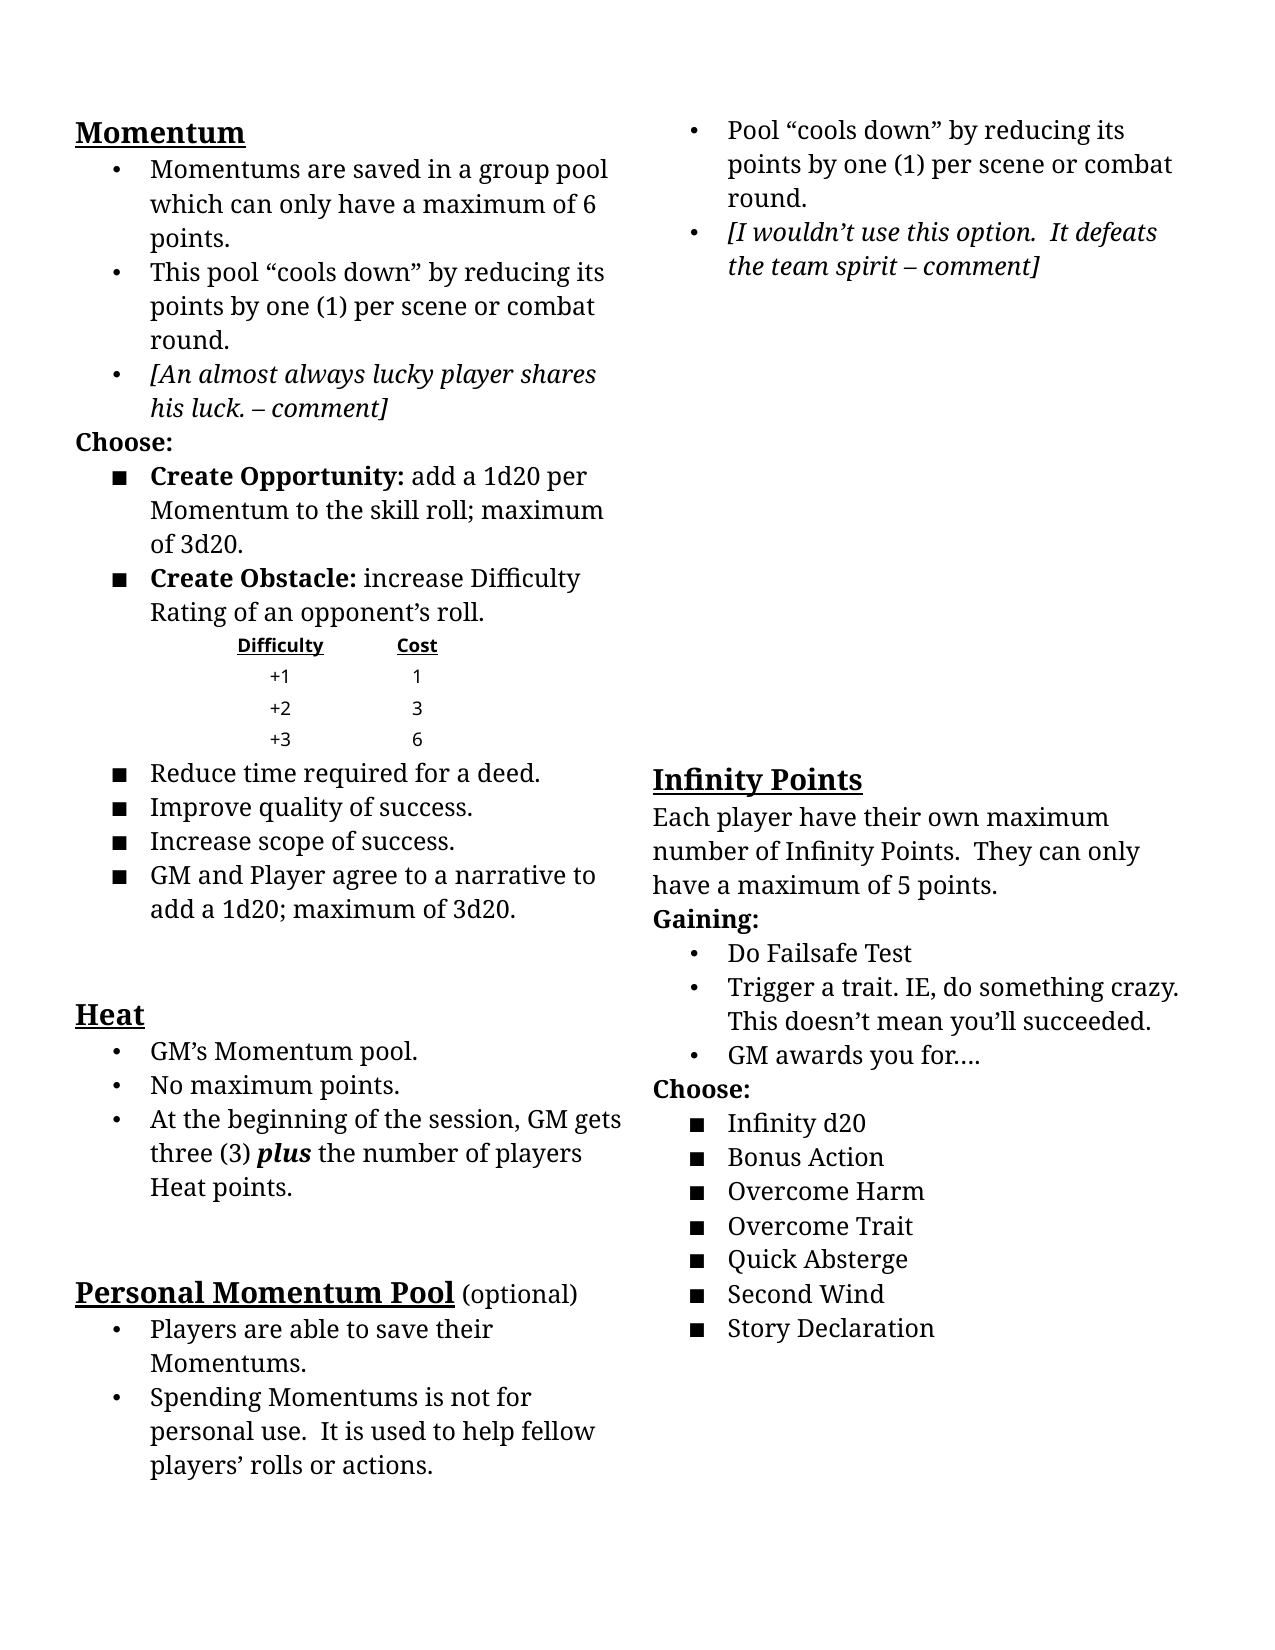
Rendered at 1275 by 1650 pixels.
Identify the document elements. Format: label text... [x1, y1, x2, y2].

list [I wouldn’t use this option. It defeats the team spirit – comment] [690, 215, 1200, 283]
list No maximum points. [112, 1067, 622, 1102]
list Infinity d20 [690, 1106, 1200, 1140]
list [An almost always lucky player shares his luck. – comment] [112, 357, 622, 425]
list GM’s Momentum pool. [112, 1033, 622, 1067]
list GM and Player agree to a narrative to add a 1d20; maximum of 3d20. [112, 857, 622, 926]
table_cell +3 [212, 724, 349, 755]
table_cell +2 [212, 692, 349, 724]
table_cell 1 [349, 661, 486, 692]
table_header [486, 629, 622, 661]
list Reduce time required for a deed. [112, 755, 622, 789]
text Personal Momentum Pool (optional) [75, 1272, 622, 1312]
list Increase scope of success. [112, 823, 622, 857]
list Story Declaration [690, 1310, 1200, 1344]
list Bonus Action [690, 1140, 1200, 1174]
list Overcome Harm [690, 1174, 1200, 1208]
table_cell [75, 692, 212, 724]
table_cell [75, 724, 212, 755]
list Players are able to save their Momentums. [112, 1312, 622, 1380]
list GM awards you for…. [690, 1038, 1200, 1072]
list Momentums are saved in a group pool which can only have a maximum of 6 points. [112, 152, 622, 254]
list Spending Momentums is not for personal use. It is used to help fellow players’ rolls or actions. [112, 1380, 622, 1482]
text Choose: [652, 1072, 1200, 1106]
table_header [75, 629, 212, 661]
text Gaining: [652, 902, 1200, 936]
list Quick Absterge [690, 1242, 1200, 1276]
text Heat [75, 994, 622, 1033]
list Improve quality of success. [112, 789, 622, 823]
list At the beginning of the session, GM gets three (3) plus the number of players Heat points. [112, 1102, 622, 1204]
list Do Failsafe Test [690, 936, 1200, 970]
text Each player have their own maximum number of Infinity Points. They can only have a maximum of 5 points. [652, 799, 1200, 902]
table_header Difficulty [212, 629, 349, 661]
table_cell 3 [349, 692, 486, 724]
table_cell [486, 724, 622, 755]
text Momentum [75, 112, 622, 152]
text Choose: [75, 425, 622, 459]
list Trigger a trait. IE, do something crazy. This doesn’t mean you’ll succeeded. [690, 970, 1200, 1038]
list Pool “cools down” by reducing its points by one (1) per scene or combat round. [690, 112, 1200, 215]
list Overcome Trait [690, 1208, 1200, 1242]
table_cell +1 [212, 661, 349, 692]
table_cell [486, 661, 622, 692]
text Infinity Points [652, 760, 1200, 799]
table_cell [486, 692, 622, 724]
table_cell [75, 661, 212, 692]
list Create Obstacle: increase Difficulty Rating of an opponent’s roll. [112, 561, 622, 629]
list Create Opportunity: add a 1d20 per Momentum to the skill roll; maximum of 3d20. [112, 459, 622, 561]
list Second Wind [690, 1276, 1200, 1310]
list This pool “cools down” by reducing its points by one (1) per scene or combat round. [112, 254, 622, 357]
table_header Cost [349, 629, 486, 661]
table_cell 6 [349, 724, 486, 755]
